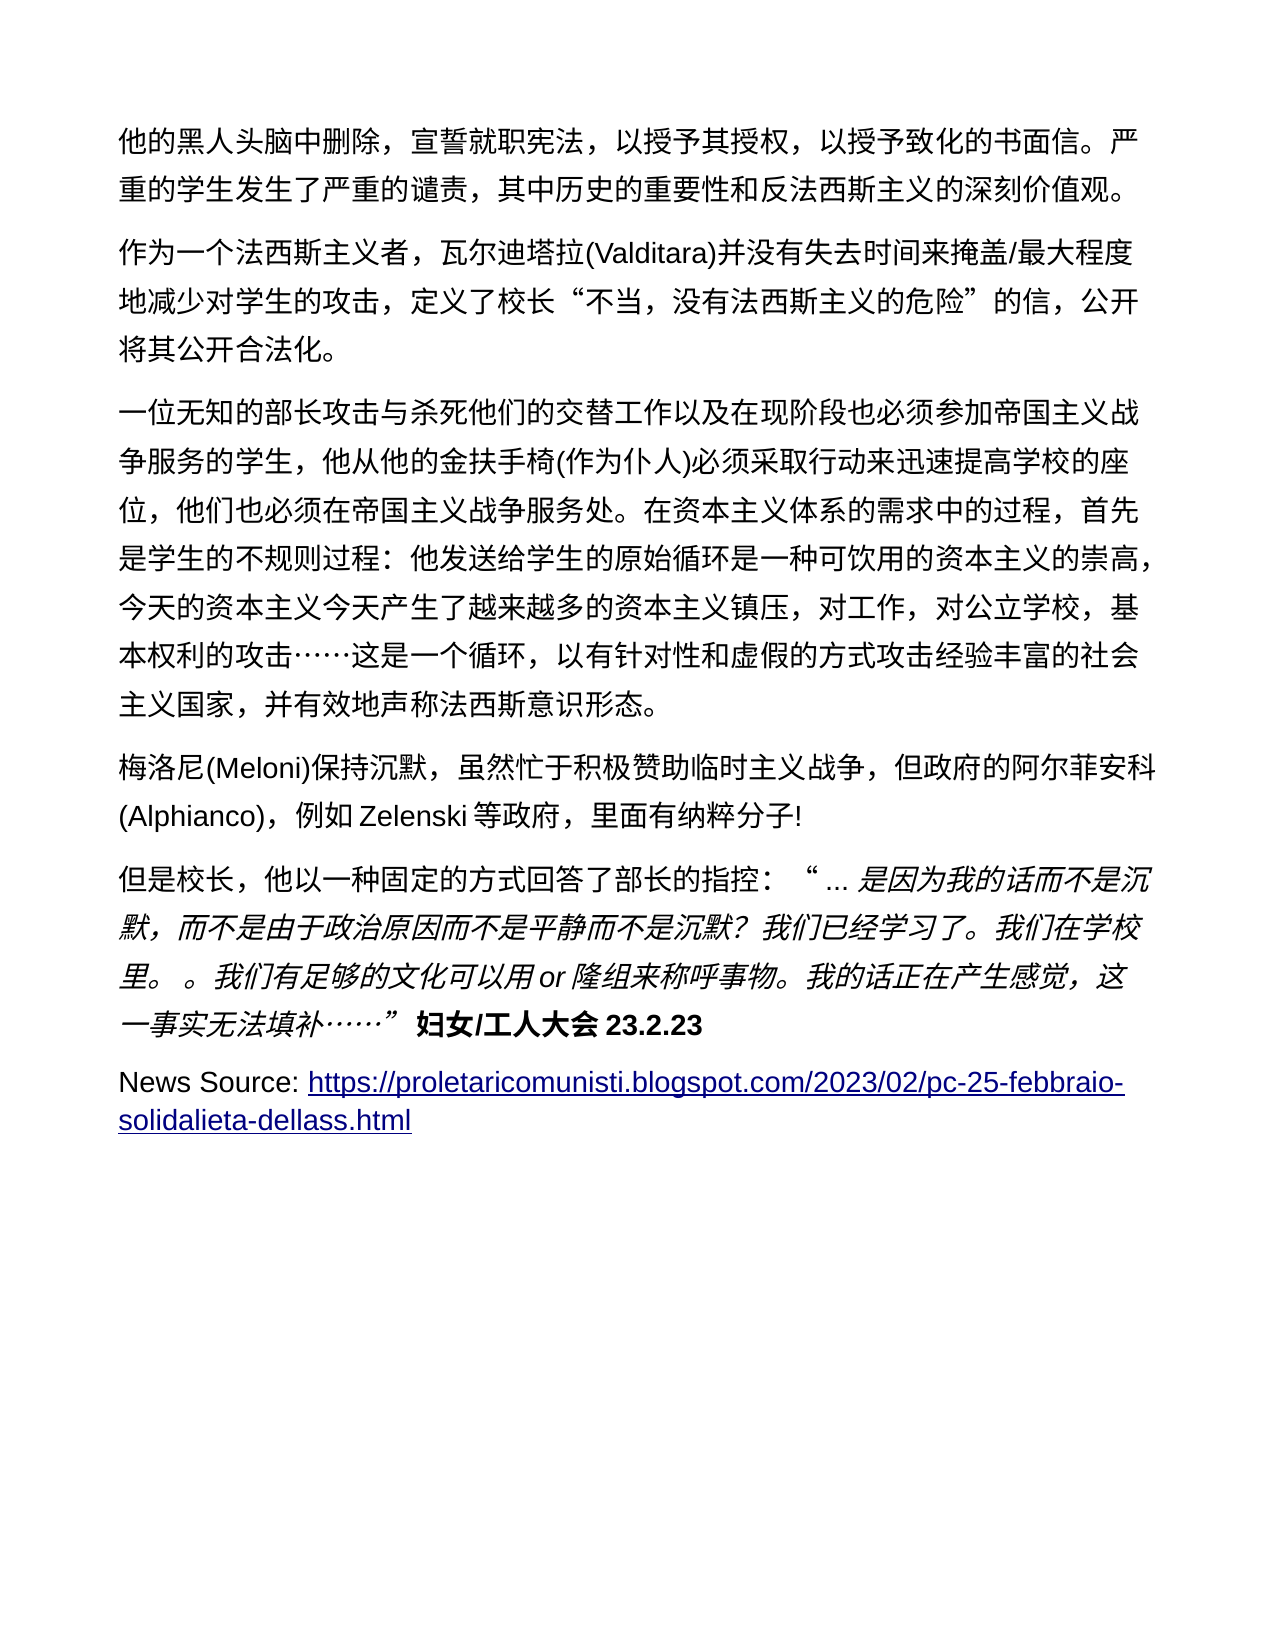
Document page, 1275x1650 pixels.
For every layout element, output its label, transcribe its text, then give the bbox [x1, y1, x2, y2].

text 作为一个法西斯主义者，瓦尔迪塔拉(Valditara)并没有失去时间来掩盖/最大程度地减少对学生的攻击，定义了校长“不当，没有法西斯主义的危险”的信，公开将其公开合法化。 [118, 230, 1157, 369]
text 一位无知的部长攻击与杀死他们的交替工作以及在现阶段也必须参加帝国主义战争服务的学生，他从他的金扶手椅(作为仆人)必须采取行动来迅速提高学校的座位，他们也必须在帝国主义战争服务处。在资本主义体系的需求中的过程，首先是学生的不规则过程：他发送给学生的原始循环是一种可饮用的资本主义的崇高，今天的资本主义今天产生了越来越多的资本主义镇压，对工作，对公立学校，基本权利的攻击……这是一个循环，以有针对性和虚假的方式攻击经验丰富的社会主义国家，并有效地声称法西斯意识形态。 [118, 390, 1157, 723]
text 梅洛尼(Meloni)保持沉默，虽然忙于积极赞助临时主义战争，但政府的阿尔菲安科(Alphianco)，例如Zelenski等政府，里面有纳粹分子! [118, 744, 1157, 835]
text 他的黑人头脑中删除，宣誓就职宪法，以授予其授权，以授予致化的书面信。严重的学生发生了严重的谴责，其中历史的重要性和反法西斯主义的深刻价值观。 [118, 118, 1157, 209]
text 但是校长，他以一种固定的方式回答了部长的指控：“ ... 是因为我的话而不是沉默，而不是由于政治原因而不是平静而不是沉默？我们已经学习了。我们在学校里。 。我们有足够的文化可以用or隆组来称呼事物。我的话正在产生感觉，这一事实无法填补……” 妇女/工人大会23.2.23 [118, 856, 1157, 1044]
text News Source: https://proletaricomunisti.blogspot.com/2023/02/pc-25-febbraio-solidalieta-dellass.html [118, 1065, 1157, 1137]
